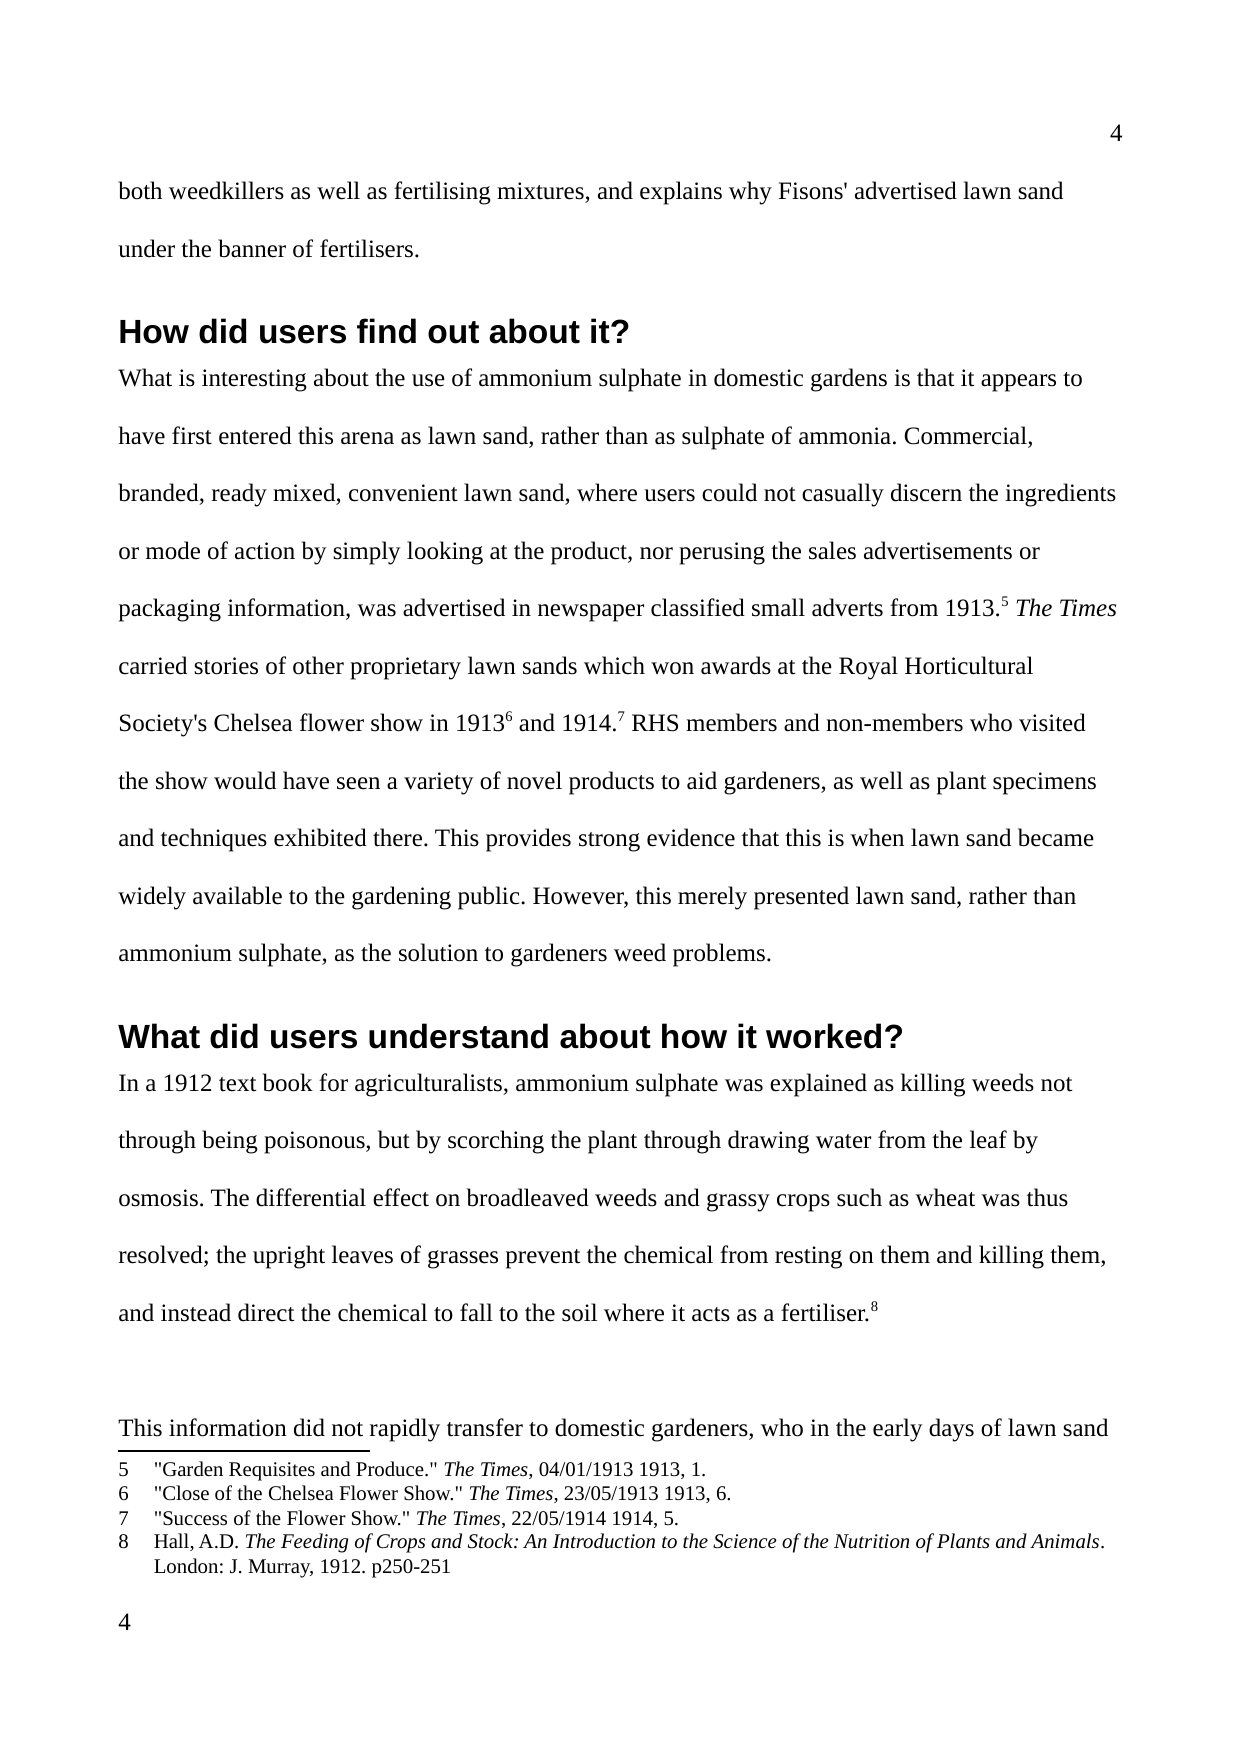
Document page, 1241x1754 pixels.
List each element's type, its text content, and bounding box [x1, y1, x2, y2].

text What is interesting about the use of ammonium sulphate in domestic gardens is that it appears to have first entered this arena as lawn sand, rather than as sulphate of ammonia. Commercial, branded, ready mixed, convenient lawn sand, where users could not casually discern the ingredients or mode of action by simply looking at the product, nor perusing the sales advertisements or packaging information, was advertised in newspaper classified small adverts from 1913. The Times carried stories of other proprietary lawn sands which won awards at the Royal Horticultural Society's Chelsea flower show in 1913 and 1914. RHS members and non-members who visited the show would have seen a variety of novel products to aid gardeners, as well as plant specimens and techniques exhibited there. This provides strong evidence that this is when lawn sand became widely available to the gardening public. However, this merely presented lawn sand, rather than ammonium sulphate, as the solution to gardeners weed problems. [118, 363, 1122, 967]
text In a 1912 text book for agriculturalists, ammonium sulphate was explained as killing weeds not through being poisonous, but by scorching the plant through drawing water from the leaf by osmosis. The differential effect on broadleaved weeds and grassy crops such as wheat was thus resolved; the upright leaves of grasses prevent the chemical from resting on them and killing them, and instead direct the chemical to fall to the soil where it acts as a fertiliser. [118, 1068, 1122, 1327]
subtitle How did users find out about it? [118, 312, 1122, 351]
text "Close of the Chelsea Flower Show." The Times, 23/05/1913 1913, 6. [118, 1481, 1122, 1505]
text both weedkillers as well as fertilising mixtures, and explains why Fisons' advertised lawn sand under the banner of fertilisers. [118, 176, 1122, 263]
text This information did not rapidly transfer to domestic gardeners, who in the early days of lawn sand [118, 1413, 1122, 1442]
text "Success of the Flower Show." The Times, 22/05/1914 1914, 5. [118, 1505, 1122, 1529]
subtitle What did users understand about how it worked? [118, 1017, 1122, 1055]
text "Garden Requisites and Produce." The Times, 04/01/1913 1913, 1. [118, 1457, 1122, 1481]
text Hall, A.D. The Feeding of Crops and Stock: An Introduction to the Science of the Nutrition of Plants and Animals. London: J. Murray, 1912. p250-251 [118, 1529, 1122, 1578]
